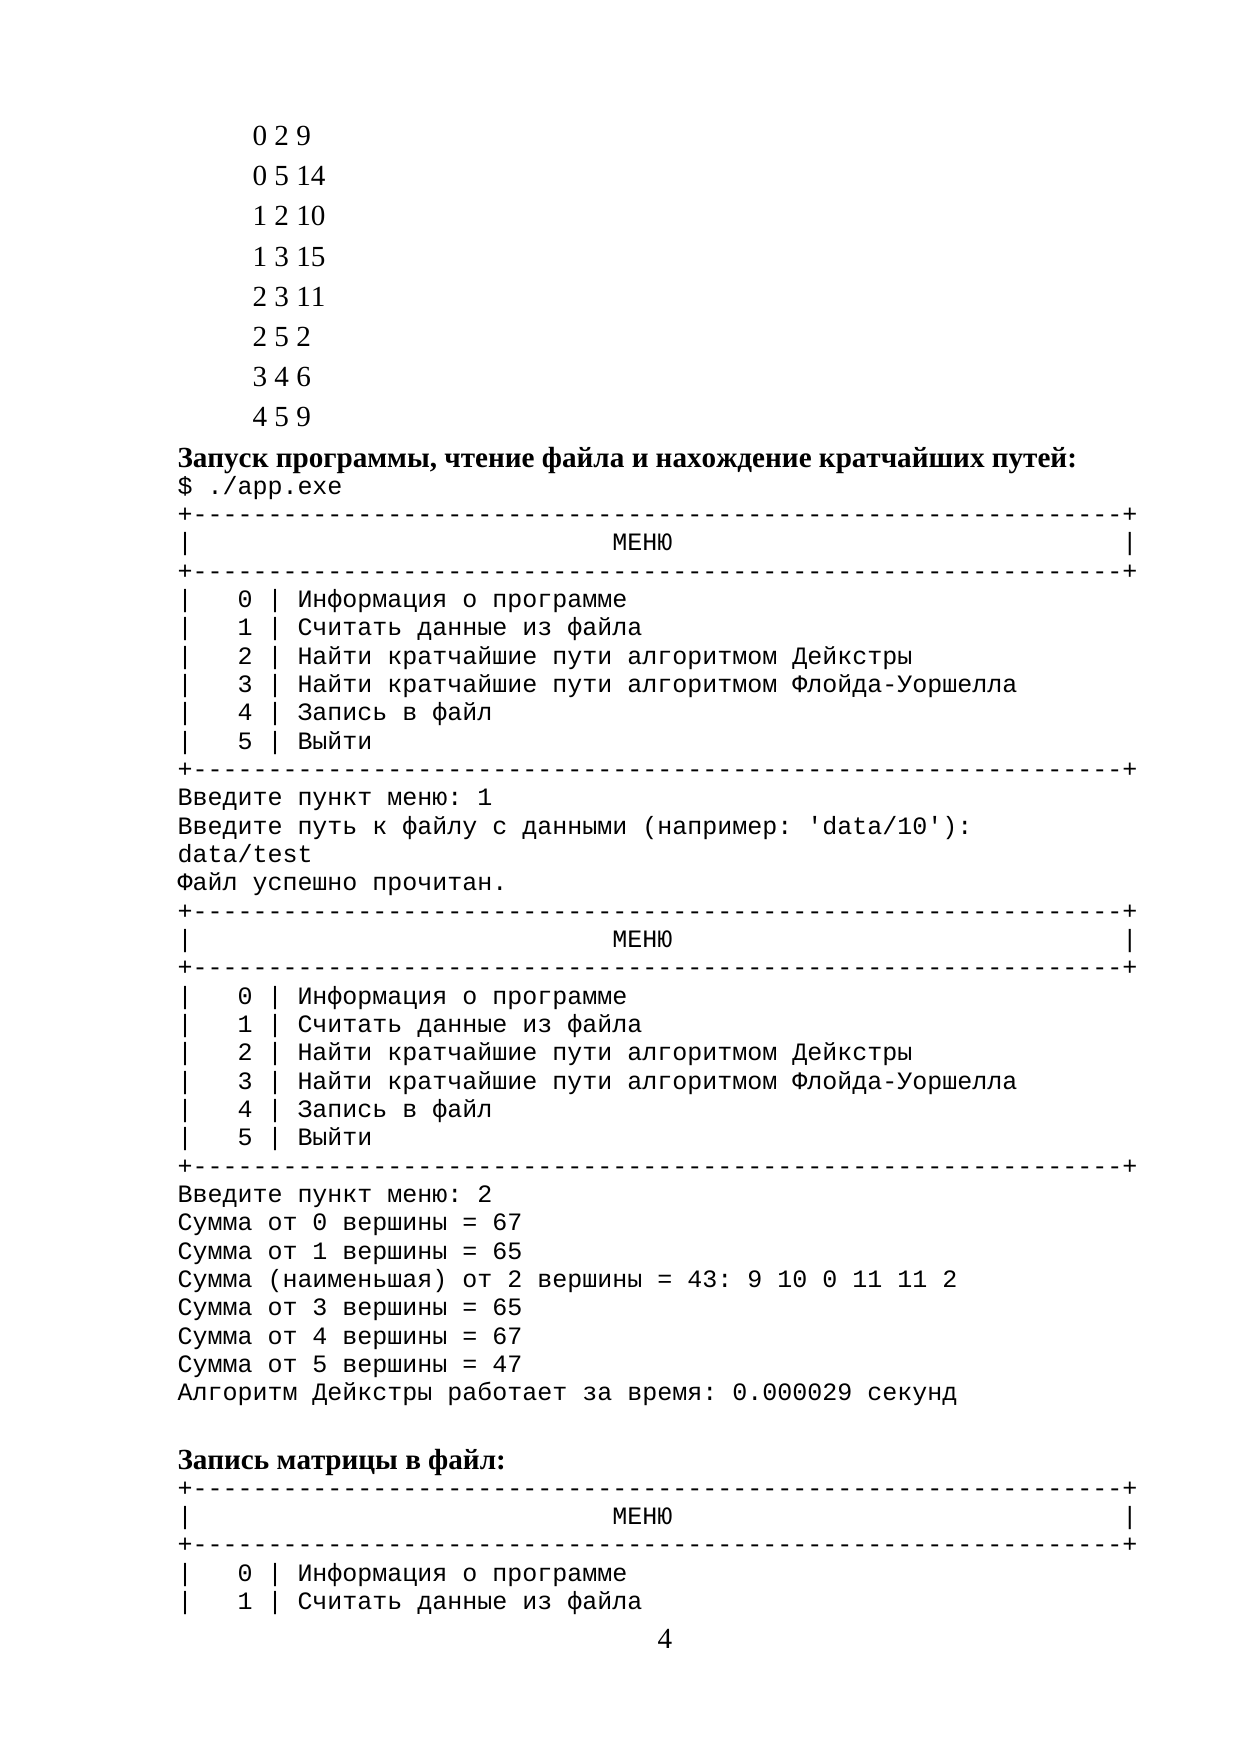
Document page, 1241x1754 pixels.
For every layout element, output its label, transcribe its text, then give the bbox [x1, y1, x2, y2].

text 0 5 14 [177, 158, 1152, 192]
text 4 5 9 [177, 399, 1152, 433]
text +--------------------------------------------------------------+ | МЕНЮ | +--------------------------------------------------------------+ | 0 | Информация о программе | 1 | Считать данные из файла [177, 1475, 1152, 1617]
text 1 3 15 [177, 239, 1152, 272]
text 0 2 9 [177, 118, 1152, 152]
text Запуск программы, чтение файла и нахождение кратчайших путей: [177, 440, 1152, 473]
text 2 5 2 [177, 319, 1152, 353]
text 2 3 11 [177, 279, 1152, 312]
text 3 4 6 [177, 359, 1152, 393]
text 1 2 10 [177, 198, 1152, 232]
text $ ./app.exe +--------------------------------------------------------------+ | МЕНЮ | +--------------------------------------------------------------+ | 0 | Информация о программе | 1 | Считать данные из файла | 2 | Найти кратчайшие пути алгоритмом Дейкстры | 3 | Найти кратчайшие пути алгоритмом Флойда-Уоршелла | 4 | Запись в файл | 5 | Выйти +--------------------------------------------------------------+ Введите пункт меню: 1 Введите путь к файлу с данными (например: 'data/10'): data/test Файл успешно прочитан. +--------------------------------------------------------------+ | МЕНЮ | +--------------------------------------------------------------+ | 0 | Информация о программе | 1 | Считать данные из файла | 2 | Найти кратчайшие пути алгоритмом Дейкстры | 3 | Найти кратчайшие пути алгоритмом Флойда-Уоршелла | 4 | Запись в файл | 5 | Выйти +--------------------------------------------------------------+ Введите пункт меню: 2 Сумма от 0 вершины = 67 Сумма от 1 вершины = 65 Сумма (наименьшая) от 2 вершины = 43: 9 10 0 11 11 2 Сумма от 3 вершины = 65 Сумма от 4 вершины = 67 Сумма от 5 вершины = 47 Алгоритм Дейкстры работает за время: 0.000029 секунд [177, 473, 1152, 1408]
text Запись матрицы в файл: [177, 1442, 1152, 1475]
